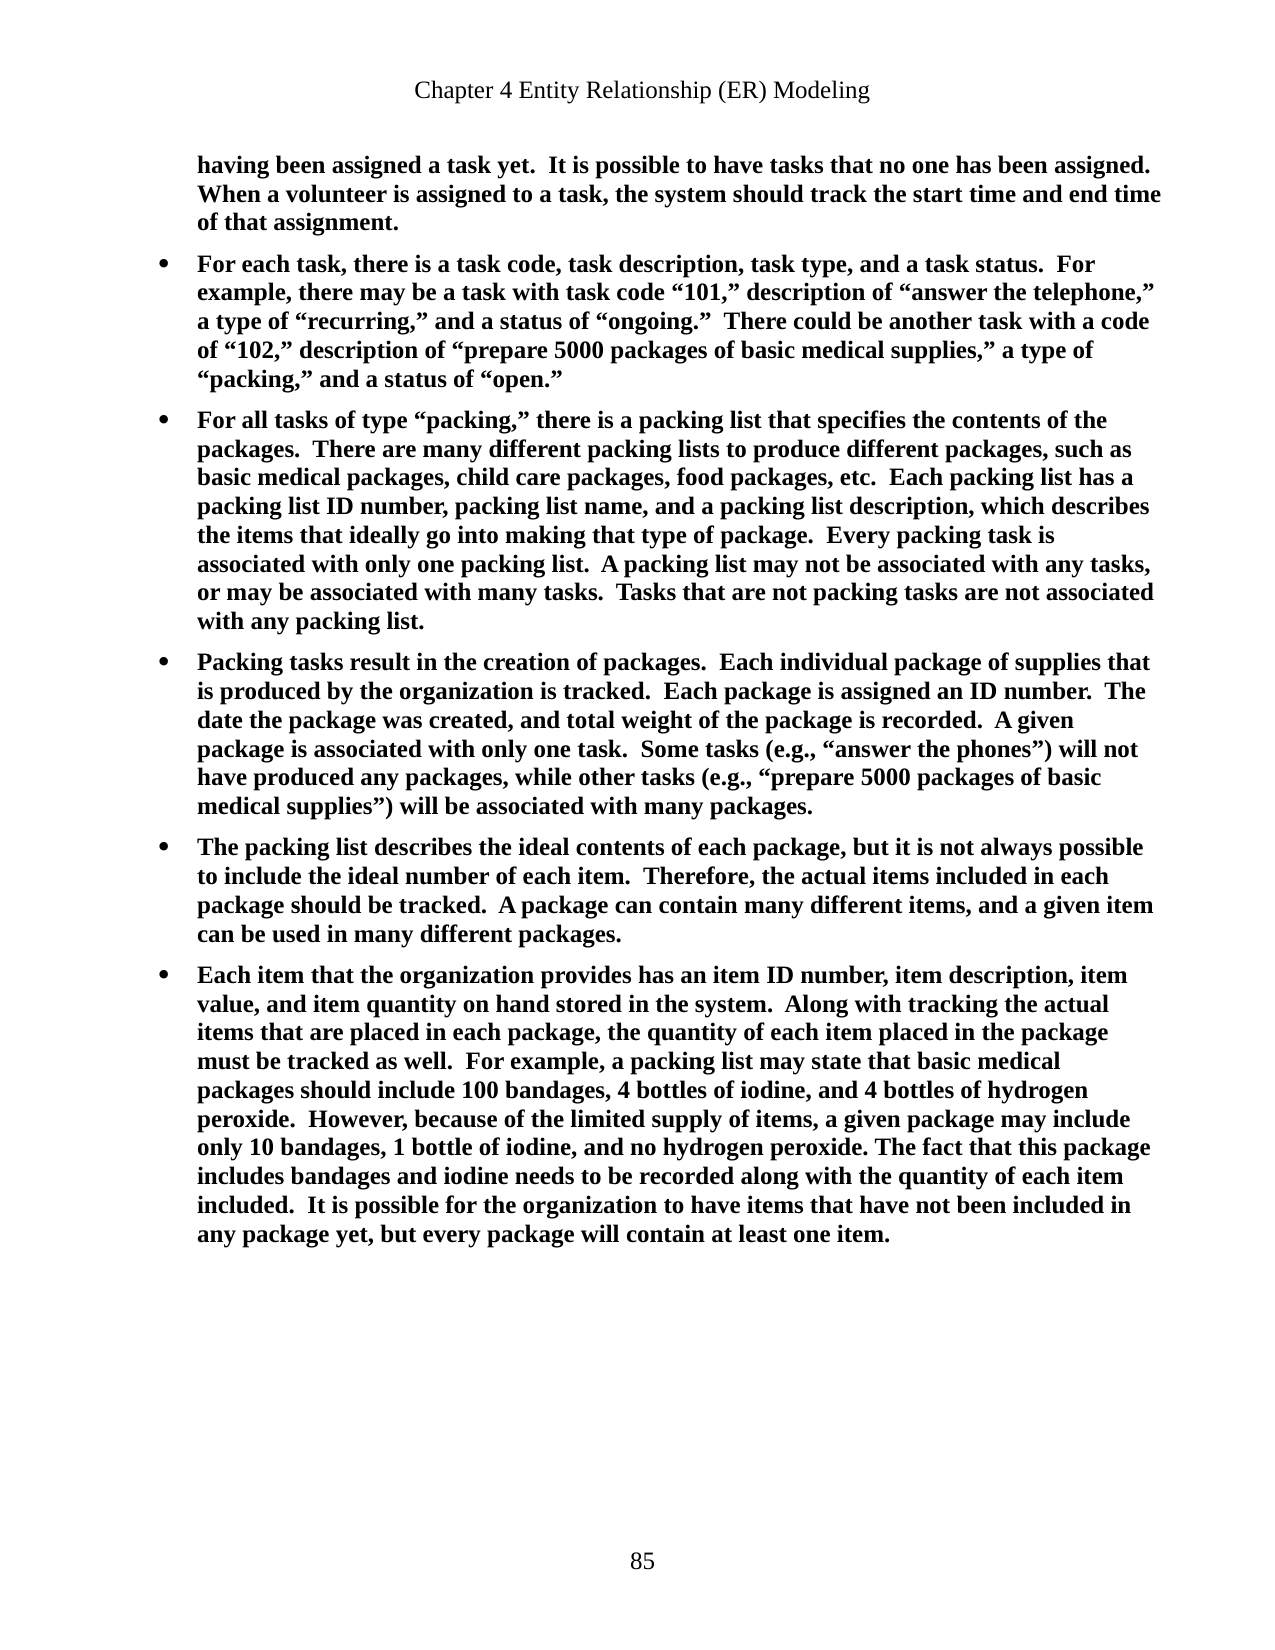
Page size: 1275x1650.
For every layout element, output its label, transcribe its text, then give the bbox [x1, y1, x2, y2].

list having been assigned a task yet. It is possible to have tasks that no one has been assigned. When a volunteer is assigned to a task, the system should track the start time and end time of that assignment. [159, 150, 1162, 236]
list Each item that the organization provides has an item ID number, item description, item value, and item quantity on hand stored in the system. Along with tracking the actual items that are placed in each package, the quantity of each item placed in the package must be tracked as well. For example, a packing list may state that basic medical packages should include 100 bandages, 4 bottles of iodine, and 4 bottles of hydrogen peroxide. However, because of the limited supply of items, a given package may include only 10 bandages, 1 bottle of iodine, and no hydrogen peroxide. The fact that this package includes bandages and iodine needs to be recorded along with the quantity of each item included. It is possible for the organization to have items that have not been included in any package yet, but every package will contain at least one item. [159, 960, 1162, 1247]
list Packing tasks result in the creation of packages. Each individual package of supplies that is produced by the organization is tracked. Each package is assigned an ID number. The date the package was created, and total weight of the package is recorded. A given package is associated with only one task. Some tasks (e.g., “answer the phones”) will not have produced any packages, while other tasks (e.g., “prepare 5000 packages of basic medical supplies”) will be associated with many packages. [159, 647, 1162, 820]
list For each task, there is a task code, task description, task type, and a task status. For example, there may be a task with task code “101,” description of “answer the telephone,” a type of “recurring,” and a status of “ongoing.” There could be another task with a code of “102,” description of “prepare 5000 packages of basic medical supplies,” a type of “packing,” and a status of “open.” [159, 249, 1162, 392]
list For all tasks of type “packing,” there is a packing list that specifies the contents of the packages. There are many different packing lists to produce different packages, such as basic medical packages, child care packages, food packages, etc. Each packing list has a packing list ID number, packing list name, and a packing list description, which describes the items that ideally go into making that type of package. Every packing task is associated with only one packing list. A packing list may not be associated with any tasks, or may be associated with many tasks. Tasks that are not packing tasks are not associated with any packing list. [159, 405, 1162, 635]
list The packing list describes the ideal contents of each package, but it is not always possible to include the ideal number of each item. Therefore, the actual items included in each package should be tracked. A package can contain many different items, and a given item can be used in many different packages. [159, 832, 1162, 947]
